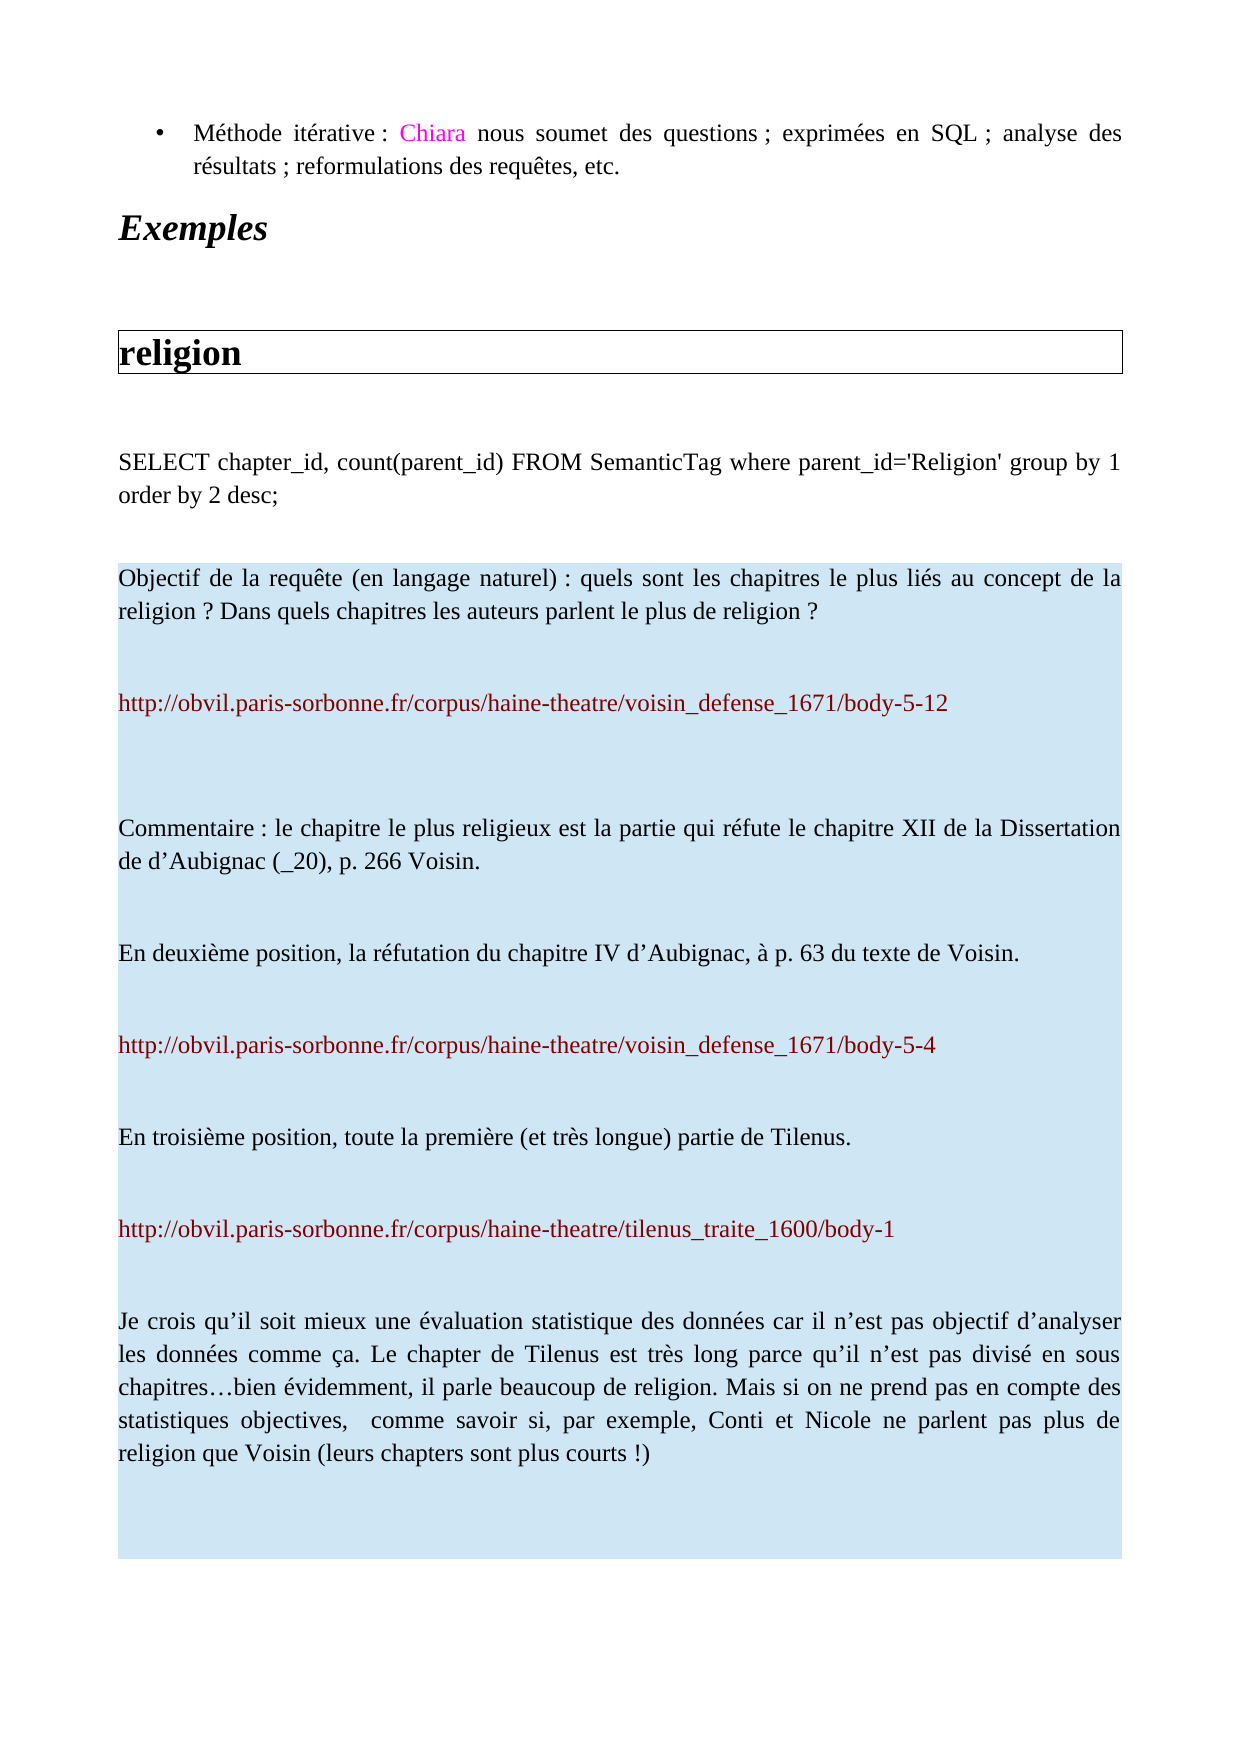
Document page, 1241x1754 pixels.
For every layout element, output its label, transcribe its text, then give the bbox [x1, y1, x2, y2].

text SELECT chapter_id, count(parent_id) FROM SemanticTag where parent_id='Religion' group by 1 order by 2 desc; [118, 567, 1122, 628]
list Méthode itérative : Chiara nous soumet des questions ; exprimées en SQL ; analyse des résultats ; reformulations des requêtes, etc. [156, 238, 1122, 300]
subtitle Exemples [118, 325, 1122, 368]
text http://obvil.paris-sorbonne.fr/corpus/haine-theatre/tilenus_traite_1600/body-1 [118, 1334, 1122, 1363]
text http://obvil.paris-sorbonne.fr/corpus/haine-theatre/voisin_defense_1671/body-5-4 [118, 1150, 1122, 1179]
text Commentaire : le chapitre le plus religieux est la partie qui réfute le chapitre XII de la Dissertation de d’Aubignac (_20), p. 266 Voisin. [118, 900, 1122, 995]
text Objectif de la requête (en langage naturel) : quels sont les chapitres le plus liés au concept de la religion ? Dans quels chapitres les auteurs parlent le plus de religion ? [118, 683, 1122, 745]
text http://obvil.paris-sorbonne.fr/corpus/haine-theatre/voisin_defense_1671/body-5-12 [118, 808, 1122, 837]
text En troisième position, toute la première (et très longue) partie de Tilenus. [118, 1242, 1122, 1271]
text En deuxième position, la réfutation du chapitre IV d’Aubignac, à p. 63 du texte de Voisin. [118, 1058, 1122, 1087]
subtitle religion [119, 451, 1122, 493]
text Je crois qu’il soit mieux une évaluation statistique des données car il n’est pas objectif d’analyser les données comme ça. Le chapter de Tilenus est très long parce qu’il n’est pas divisé en sous chapitres…bien évidemment, il parle beaucoup de religion. Mais si on ne prend pas en compte des statistiques objectives, comme savoir si, par exemple, Conti et Nicole ne parlent pas plus de religion que Voisin (leurs chapters sont plus courts !) [118, 1426, 1122, 1587]
list Comme il est délicat de manipuler des effectifs bruts, le modèle prévoit des données quantitatives complémentaires : SemanticChapterStat(chapter_id, chapter_length, chapter_term_count, chapter_semantic_term_count) Pondération des résultats en fonction de la taille du texte, du la fréquence relative du terme, etc. TODO : faire le point là-dessus avec Amine. // voir si on le met en ccl (perspectives) [156, 118, 1122, 213]
